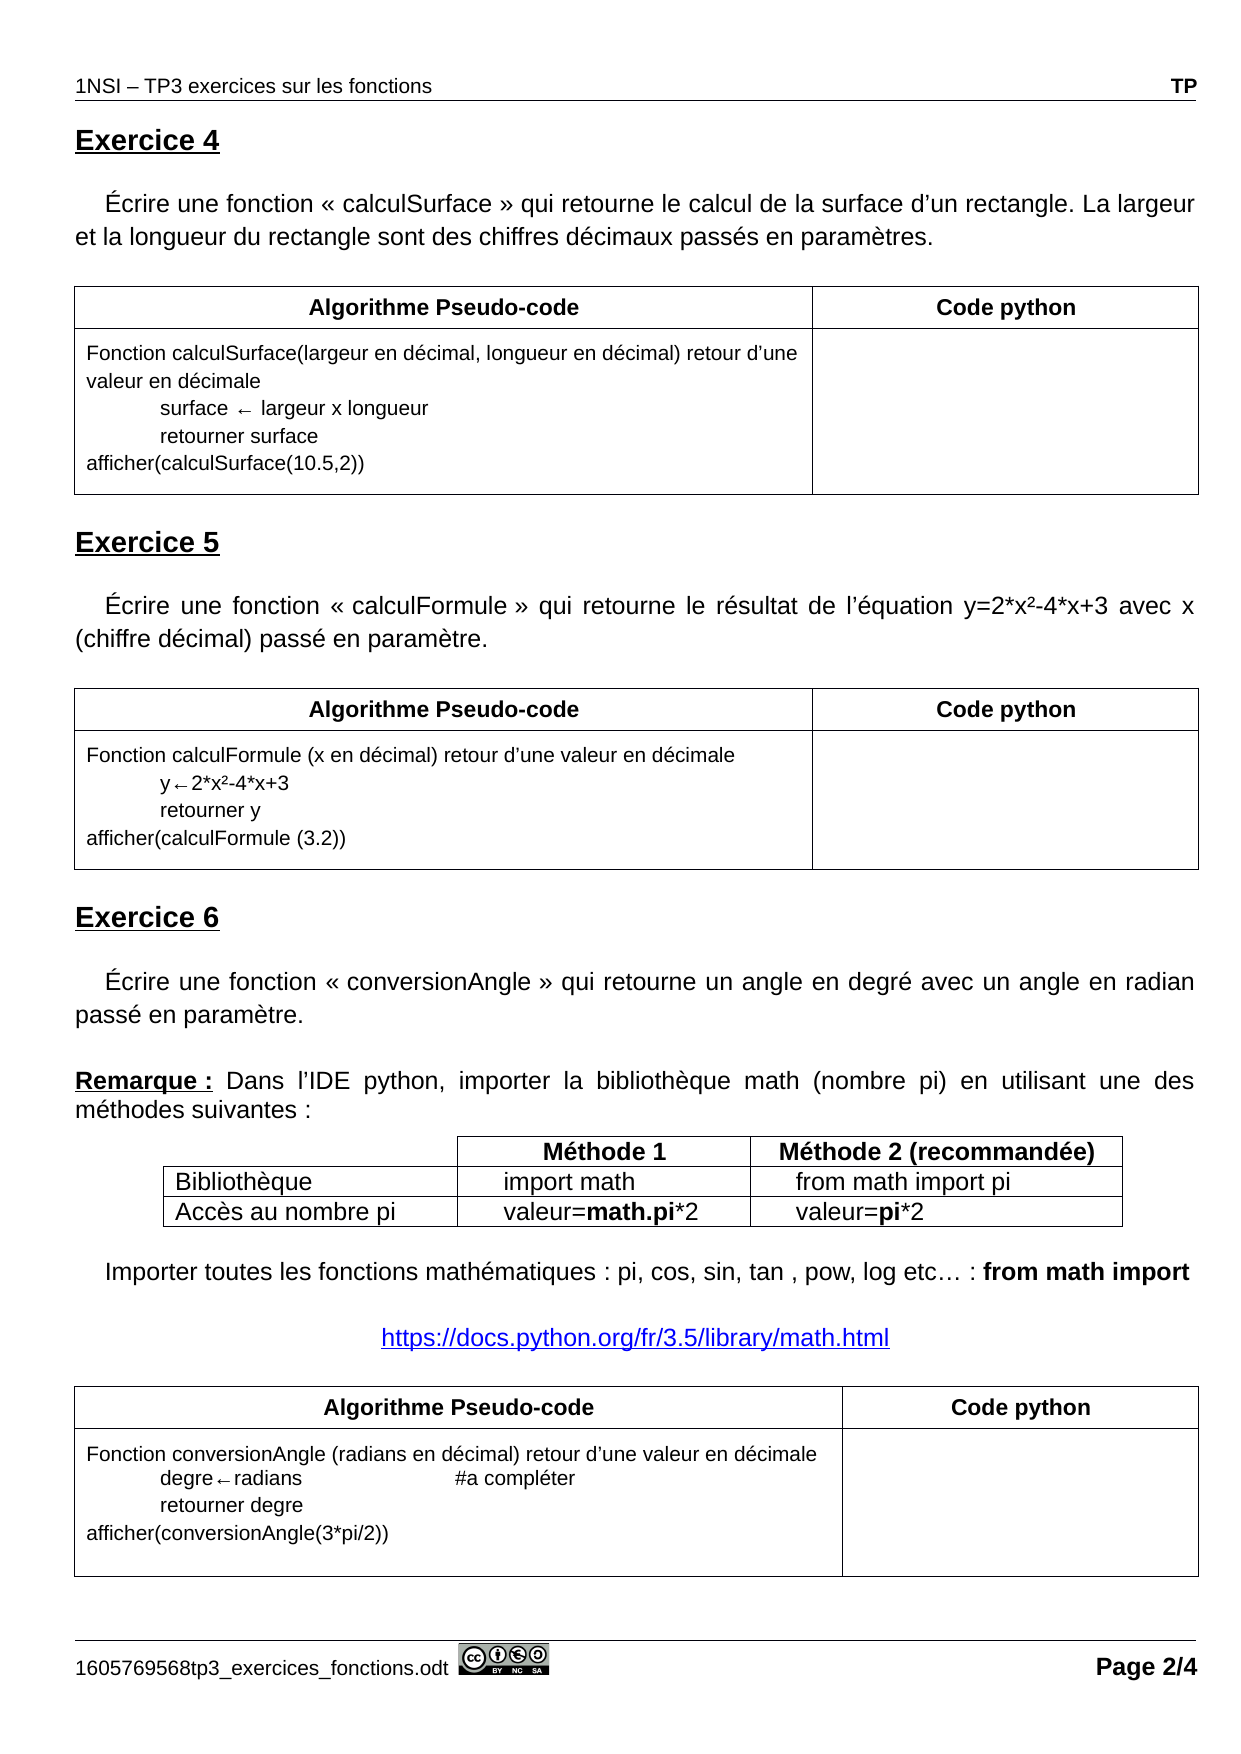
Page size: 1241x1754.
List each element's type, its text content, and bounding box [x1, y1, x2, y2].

picture [458, 1643, 550, 1675]
table_header Code python [843, 1387, 1198, 1428]
table_cell import math [458, 1167, 750, 1196]
text Exercice 4 [75, 123, 1196, 156]
text https://docs.python.org/fr/3.5/library/math.html [75, 1323, 1196, 1352]
table_cell Bibliothèque [164, 1167, 457, 1196]
table_header Code python [813, 689, 1198, 729]
table_header Algorithme Pseudo-code [75, 689, 812, 729]
table_header Algorithme Pseudo-code [75, 287, 812, 327]
text Importer toutes les fonctions mathématiques : pi, cos, sin, tan , pow, log etc… : from math import [75, 1257, 1196, 1286]
table_cell valeur=math.pi*2 [458, 1197, 750, 1226]
table_cell [843, 1429, 1198, 1576]
text Écrire une fonction « calculFormule » qui retourne le résultat de l’équation y=2*x²-4*x+3 avec x (chiffre décimal) passé en paramètre. [75, 591, 1196, 653]
table_header Méthode 1 [458, 1137, 750, 1166]
text Écrire une fonction « calculSurface » qui retourne le calcul de la surface d’un rectangle. La largeur et la longueur du rectangle sont des chiffres décimaux passés en paramètres. [75, 189, 1196, 251]
text Exercice 5 [75, 525, 1196, 558]
text Remarque : Dans l’IDE python, importer la bibliothèque math (nombre pi) en utilisant une des méthodes suivantes : [75, 1066, 1196, 1124]
table_header [163, 1136, 457, 1166]
table_header Algorithme Pseudo-code [75, 1387, 842, 1428]
table_cell [813, 731, 1198, 869]
text Exercice 6 [75, 901, 1196, 934]
table_cell valeur=pi*2 [751, 1197, 1122, 1226]
table_header Méthode 2 (recommandée) [751, 1137, 1122, 1166]
table_header Code python [813, 287, 1198, 327]
table_cell Fonction calculFormule (x en décimal) retour d’une valeur en décimale y←2*x²-4*x+3 retourner y afficher(calculFormule (3.2)) [75, 731, 812, 869]
table_cell Accès au nombre pi [164, 1197, 457, 1226]
table_cell Fonction calculSurface(largeur en décimal, longueur en décimal) retour d’une valeur en décimale surface ← largeur x longueur retourner surface afficher(calculSurface(10.5,2)) [75, 329, 812, 493]
text Écrire une fonction « conversionAngle » qui retourne un angle en degré avec un angle en radian passé en paramètre. [75, 967, 1196, 1029]
table_cell Fonction conversionAngle (radians en décimal) retour d’une valeur en décimale degre←radians #a compléter retourner degre afficher(conversionAngle(3*pi/2)) [75, 1429, 842, 1576]
table_cell [813, 329, 1198, 493]
table_cell from math import pi [751, 1167, 1122, 1196]
